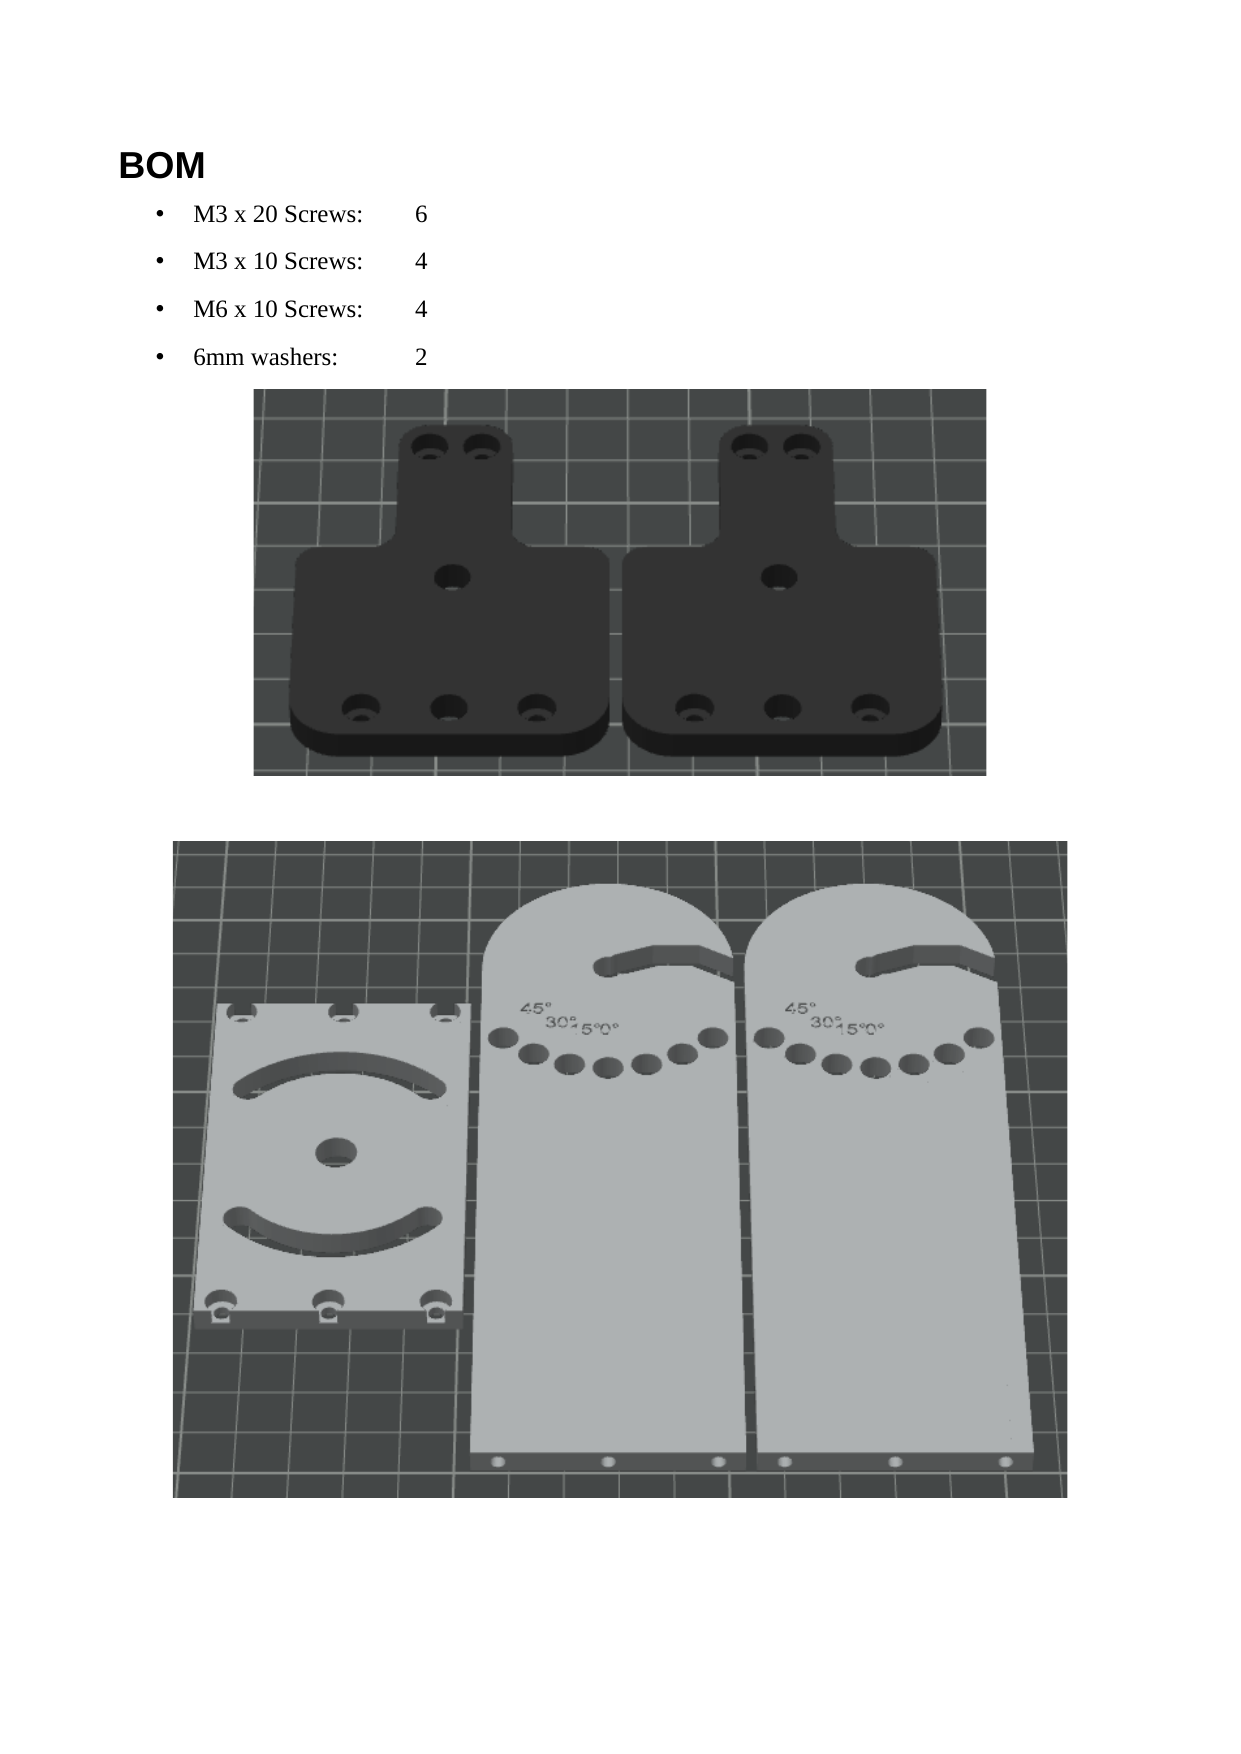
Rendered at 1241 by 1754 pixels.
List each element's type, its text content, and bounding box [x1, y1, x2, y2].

list M6 x 10 Screws: 4 [156, 294, 1122, 323]
list M3 x 20 Screws: 6 [156, 199, 1122, 227]
subtitle BOM [118, 143, 1122, 186]
picture [253, 389, 987, 776]
list 6mm washers: 2 [156, 342, 1122, 370]
picture [172, 841, 1068, 1498]
list M3 x 10 Screws: 4 [156, 246, 1122, 275]
